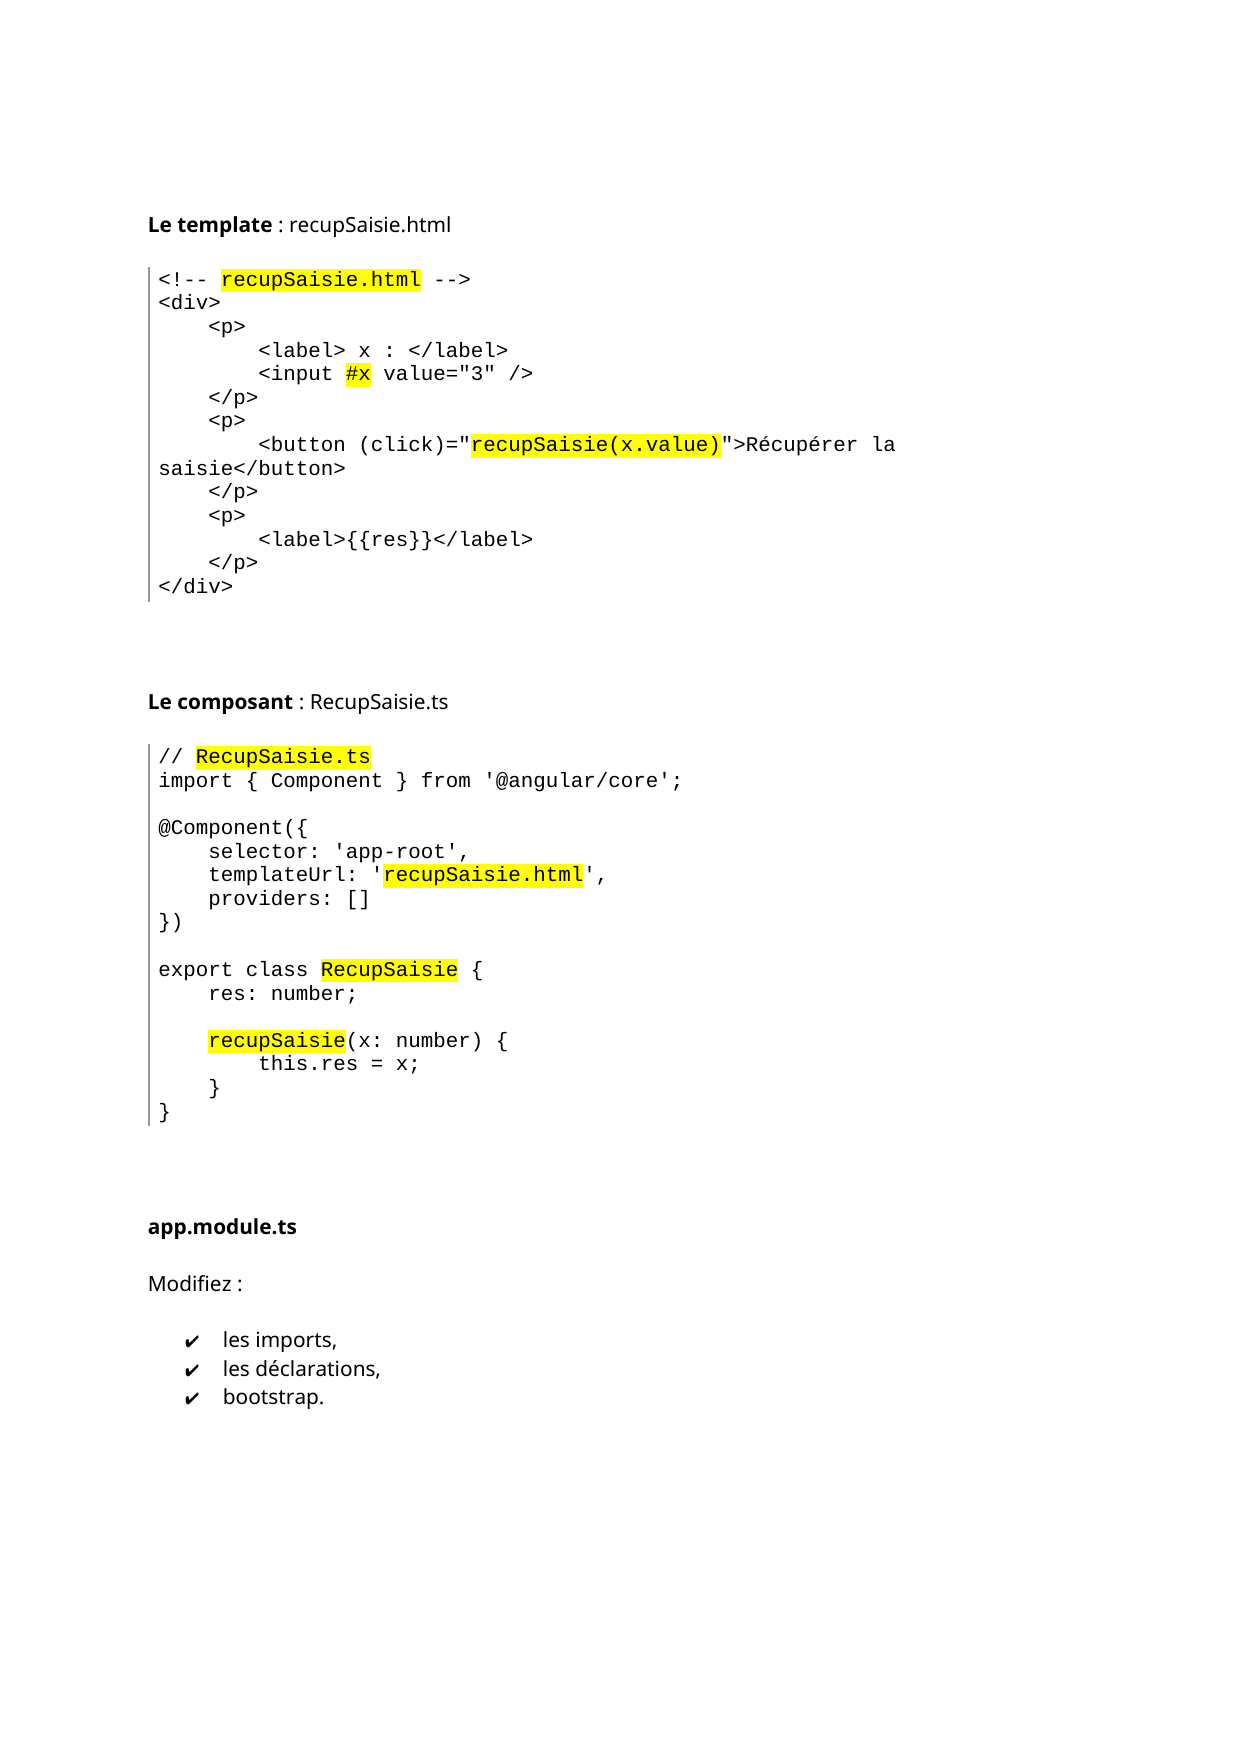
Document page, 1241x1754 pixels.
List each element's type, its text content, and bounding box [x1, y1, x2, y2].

text this.res = x; [150, 1053, 1092, 1077]
text // RecupSaisie.ts [150, 744, 1092, 770]
text app.module.ts [148, 1212, 1092, 1240]
list les déclarations, [185, 1354, 1092, 1382]
text </p> [150, 552, 1092, 576]
text <label>{{res}}</label> [150, 529, 1092, 552]
text res: number; [150, 982, 1092, 1006]
text <p> [150, 316, 1092, 339]
text templateUrl: 'recupSaisie.html', [150, 864, 1092, 888]
text import { Component } from '@angular/core'; [150, 770, 1092, 793]
text }) [150, 912, 1092, 935]
text <p> [150, 411, 1092, 434]
text providers: [] [150, 888, 1092, 912]
text @Component({ [150, 817, 1092, 841]
text </div> [150, 576, 1092, 602]
text } [150, 1077, 1092, 1101]
text Le template : recupSaisie.html [148, 210, 1092, 238]
text selector: 'app-root', [150, 841, 1092, 864]
text <!-- recupSaisie.html --> [150, 267, 1092, 292]
text Le composant : RecupSaisie.ts [148, 687, 1092, 716]
text } [150, 1101, 1092, 1126]
text <button (click)="recupSaisie(x.value)">Récupérer la saisie</button> [150, 434, 1092, 481]
text recupSaisie(x: number) { [150, 1030, 1092, 1053]
list les imports, [185, 1326, 1092, 1354]
text <div> [150, 292, 1092, 316]
text Modifiez : [148, 1269, 1092, 1297]
text </p> [150, 481, 1092, 505]
list bootstrap. [185, 1382, 1092, 1411]
text <input #x value="3" /> [150, 363, 1092, 387]
text <label> x : </label> [150, 339, 1092, 363]
text <p> [150, 505, 1092, 529]
text export class RecupSaisie { [150, 959, 1092, 982]
text </p> [150, 387, 1092, 411]
